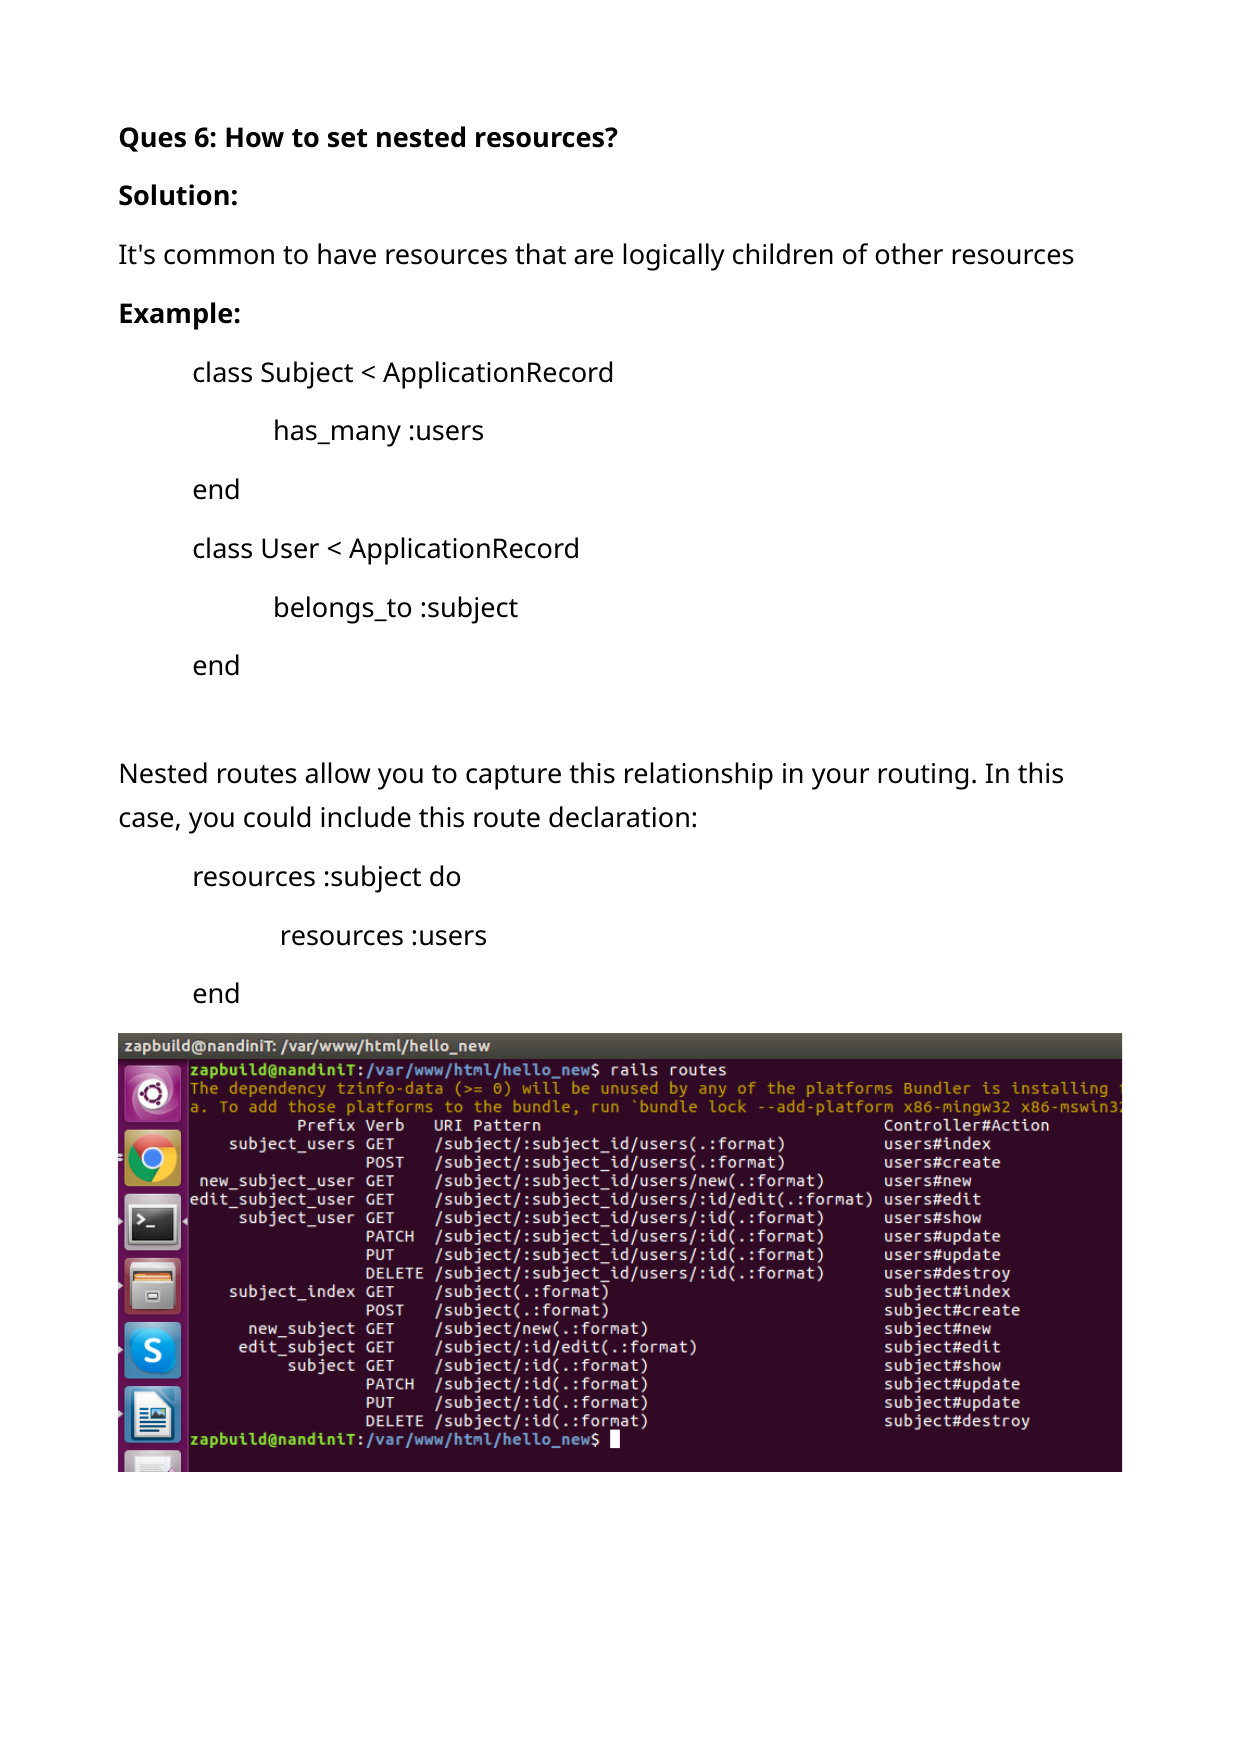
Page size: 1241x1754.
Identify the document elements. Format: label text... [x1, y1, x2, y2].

text resources :users [118, 916, 1122, 953]
text end [118, 471, 1122, 507]
text belongs_to :subject [118, 588, 1122, 625]
text has_many :users [118, 412, 1122, 449]
picture [118, 1033, 1123, 1472]
text end [118, 975, 1122, 1012]
text end [118, 647, 1122, 684]
text Ques 6: How to set nested resources? [118, 118, 1122, 155]
text class User < ApplicationRecord [118, 529, 1122, 566]
text It's common to have resources that are logically children of other resources [118, 236, 1122, 272]
text Example: [118, 294, 1122, 331]
text Nested routes allow you to capture this relationship in your routing. In this case, you could include this route declaration: [118, 754, 1122, 835]
text resources :subject do [118, 857, 1122, 894]
text class Subject < ApplicationRecord [118, 353, 1122, 390]
text Solution: [118, 177, 1122, 214]
